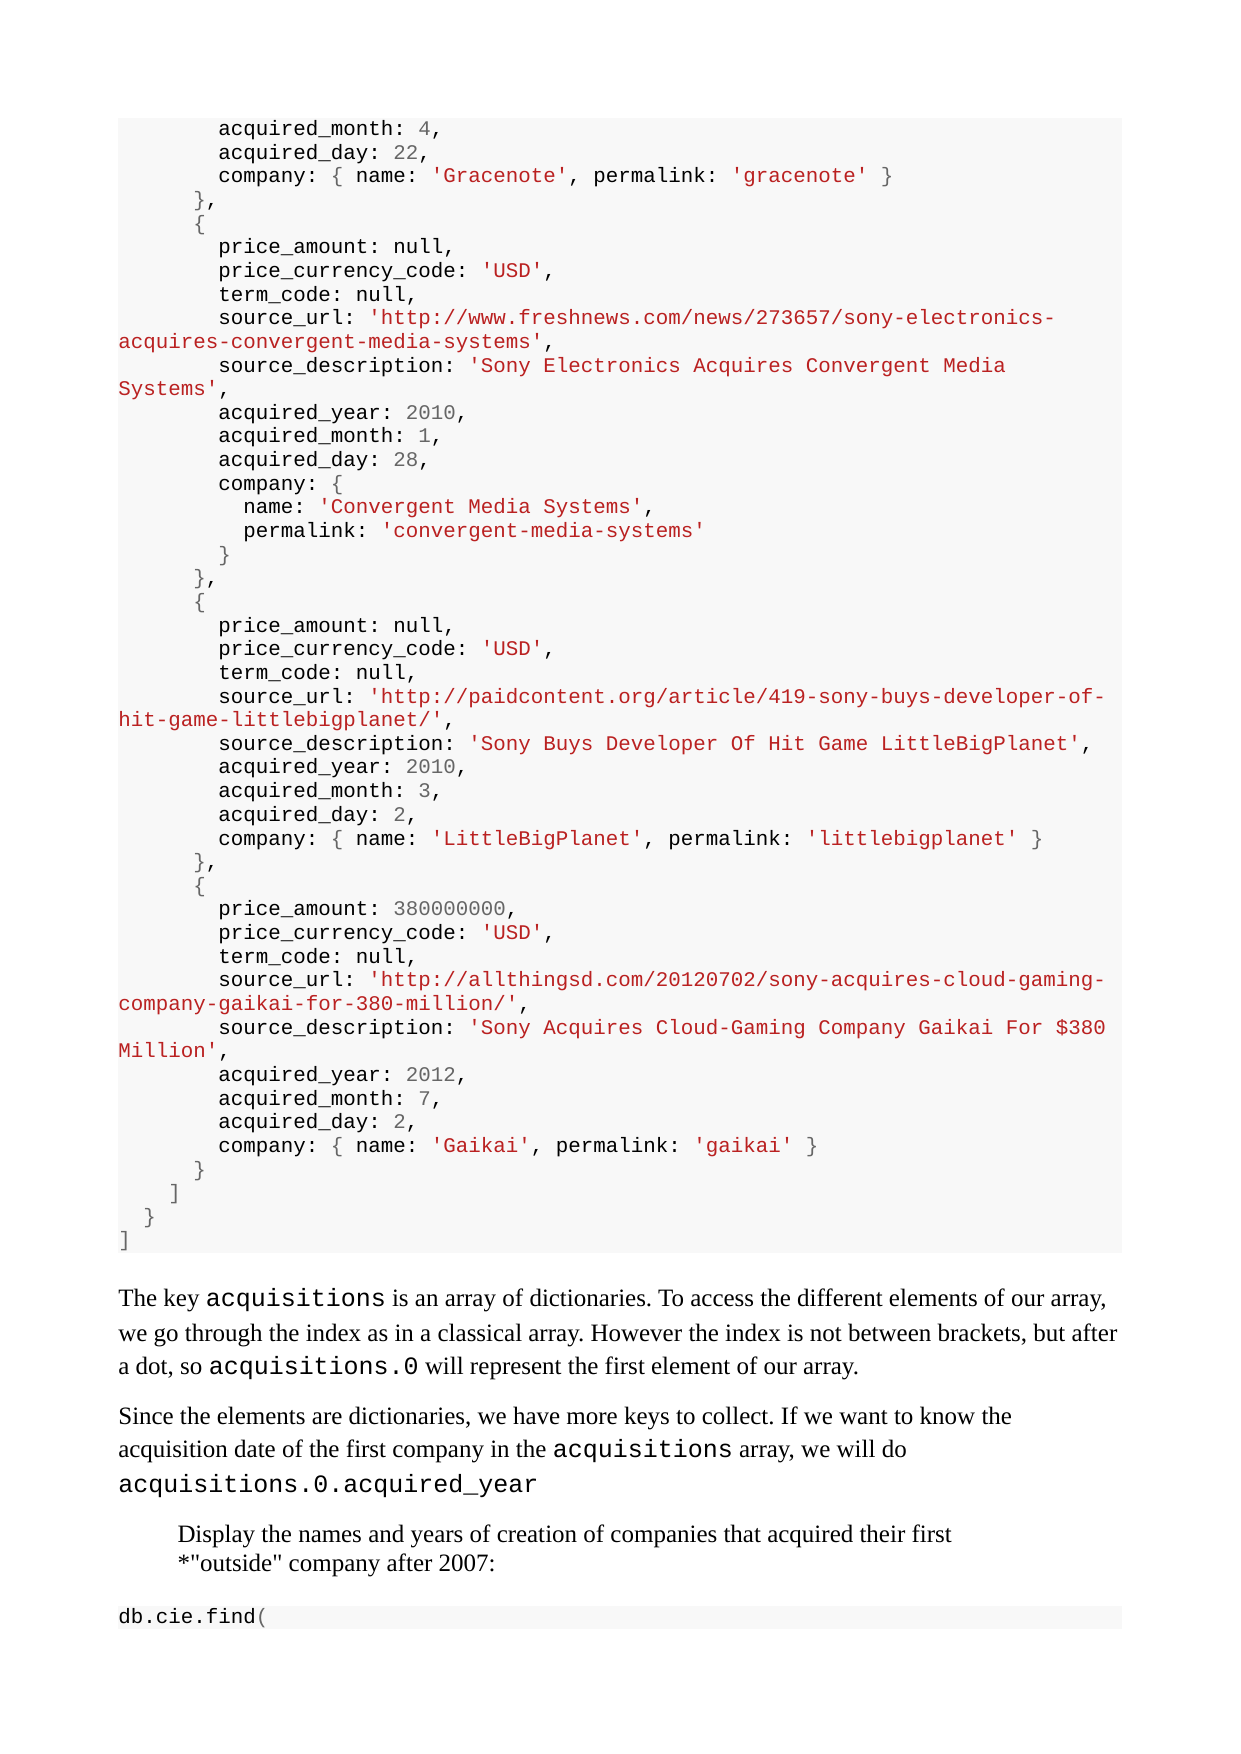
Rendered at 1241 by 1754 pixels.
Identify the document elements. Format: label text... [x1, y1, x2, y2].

text acquired_day: 28, [118, 449, 1122, 473]
text ] [118, 1229, 1122, 1253]
text Since the elements are dictionaries, we have more keys to collect. If we want to know the acquisition date of the first company in the acquisitions array, we will do acquisitions.0.acquired_year [118, 1401, 1122, 1500]
text db.cie.find( [118, 1606, 1122, 1629]
text company: { [118, 473, 1122, 496]
text permalink: 'convergent-media-systems' [118, 520, 1122, 544]
text acquired_year: 2012, [118, 1064, 1122, 1088]
text price_currency_code: 'USD', [118, 260, 1122, 284]
text price_amount: null, [118, 236, 1122, 260]
text source_url: 'http://paidcontent.org/article/419-sony-buys-developer-of-hit-game-littlebigplanet/', [118, 686, 1122, 733]
text company: { name: 'LittleBigPlanet', permalink: 'littlebigplanet' } [118, 827, 1122, 851]
text { [118, 875, 1122, 898]
text acquired_month: 1, [118, 426, 1122, 449]
text acquired_month: 7, [118, 1088, 1122, 1111]
text company: { name: 'Gaikai', permalink: 'gaikai' } [118, 1135, 1122, 1158]
text { [118, 213, 1122, 236]
text }, [118, 851, 1122, 875]
text The key acquisitions is an array of dictionaries. To access the different elements of our array, we go through the index as in a classical array. However the index is not between brackets, but after a dot, so acquisitions.0 will represent the first element of our array. [118, 1283, 1122, 1382]
text price_currency_code: 'USD', [118, 922, 1122, 946]
text } [118, 544, 1122, 567]
text source_description: 'Sony Electronics Acquires Convergent Media Systems', [118, 354, 1122, 402]
text source_description: 'Sony Acquires Cloud-Gaming Company Gaikai For $380 Million', [118, 1017, 1122, 1064]
text }, [118, 567, 1122, 591]
text price_amount: 380000000, [118, 898, 1122, 922]
text }, [118, 189, 1122, 213]
text } [118, 1158, 1122, 1182]
text acquired_day: 22, [118, 142, 1122, 165]
text source_description: 'Sony Buys Developer Of Hit Game LittleBigPlanet', [118, 733, 1122, 757]
text source_url: 'http://allthingsd.com/20120702/sony-acquires-cloud-gaming-company-gaikai-for-380-million/', [118, 969, 1122, 1017]
text company: { name: 'Gracenote', permalink: 'gracenote' } [118, 165, 1122, 189]
text term_code: null, [118, 662, 1122, 686]
text acquired_day: 2, [118, 1111, 1122, 1135]
text acquired_year: 2010, [118, 757, 1122, 780]
text acquired_month: 4, [118, 118, 1122, 142]
text ] [118, 1182, 1122, 1206]
text price_amount: null, [118, 615, 1122, 638]
text acquired_day: 2, [118, 804, 1122, 827]
text { [118, 591, 1122, 615]
text price_currency_code: 'USD', [118, 638, 1122, 662]
text term_code: null, [118, 284, 1122, 307]
text name: 'Convergent Media Systems', [118, 496, 1122, 520]
text term_code: null, [118, 946, 1122, 969]
text acquired_year: 2010, [118, 402, 1122, 426]
text source_url: 'http://www.freshnews.com/news/273657/sony-electronics-acquires-convergent-media-systems', [118, 307, 1122, 354]
text } [118, 1206, 1122, 1229]
text acquired_month: 3, [118, 780, 1122, 804]
text Display the names and years of creation of companies that acquired their first *"outside" company after 2007: [177, 1519, 1063, 1576]
